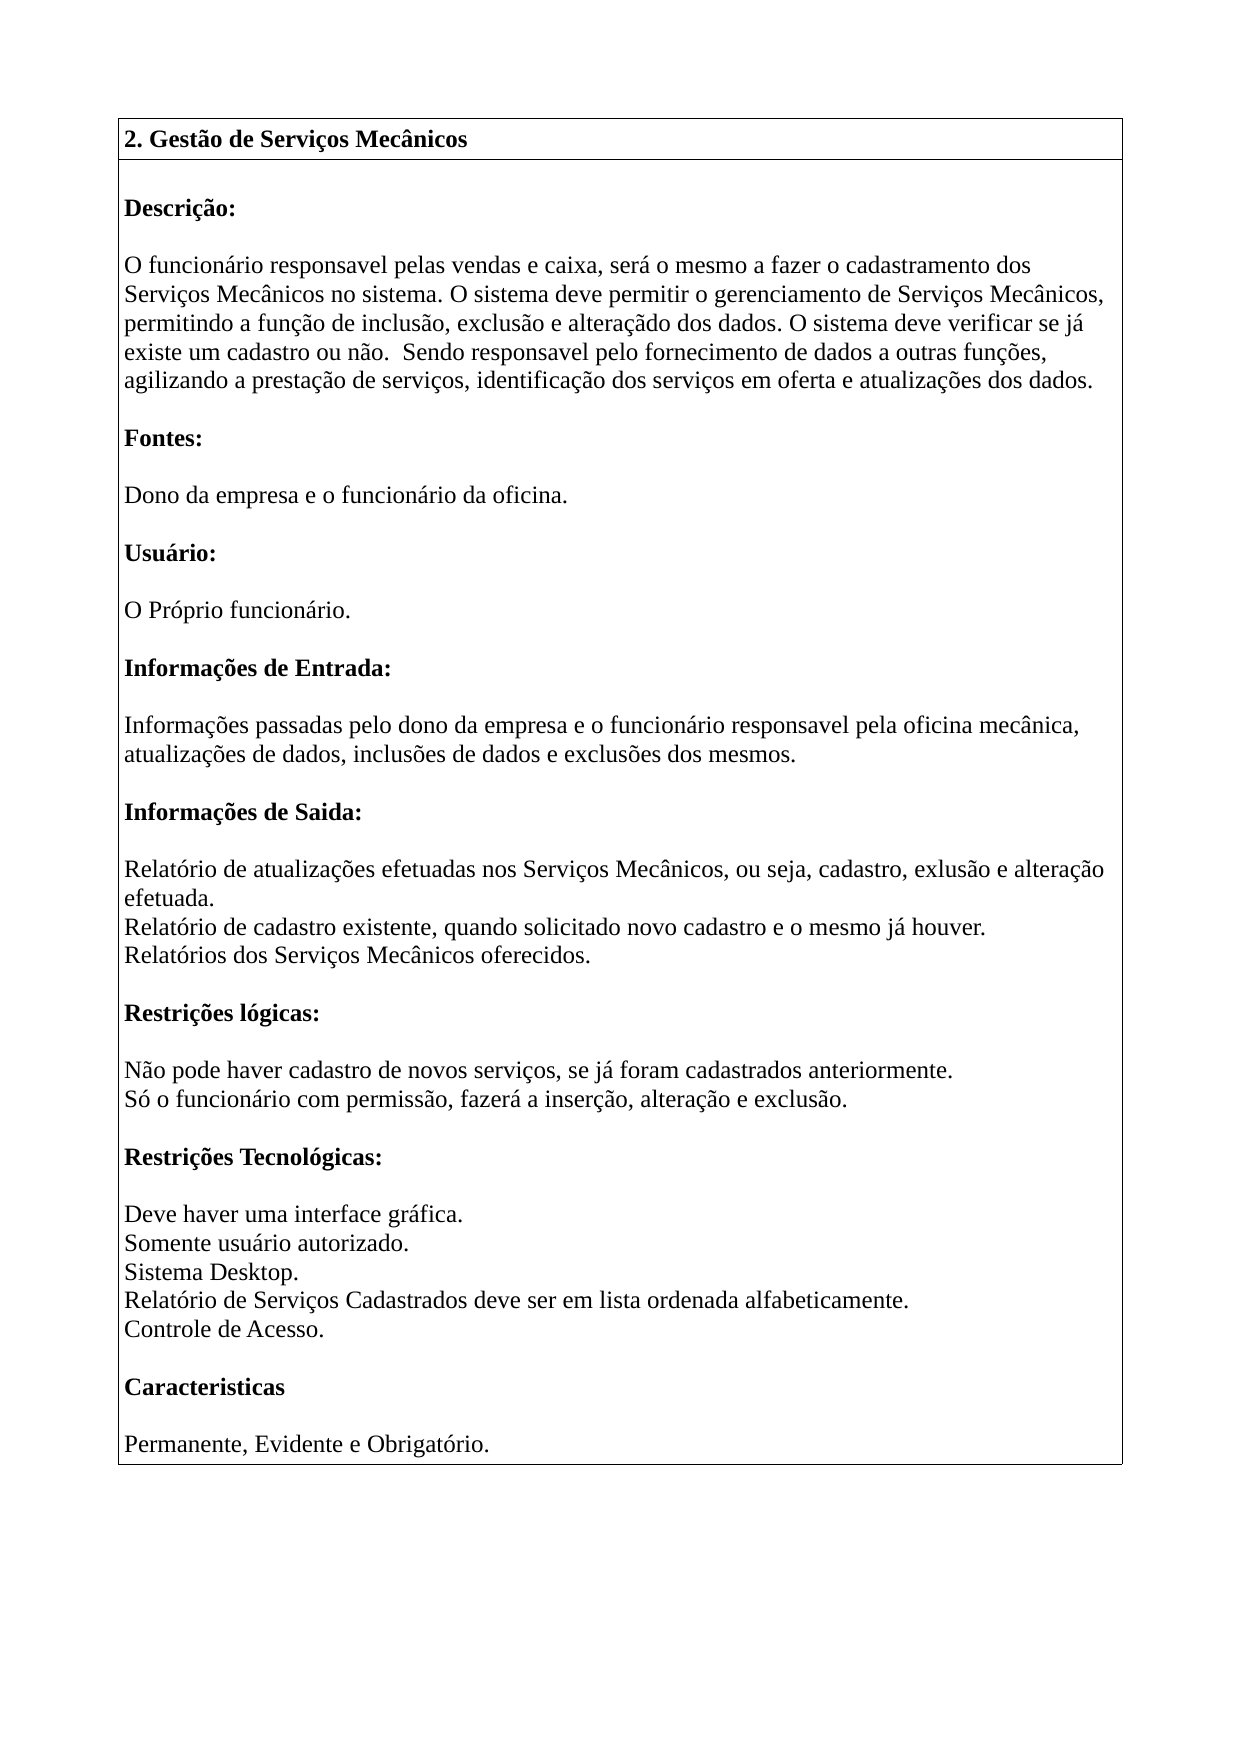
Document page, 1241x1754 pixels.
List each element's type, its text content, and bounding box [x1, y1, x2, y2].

table_header 2. Gestão de Serviços Mecânicos [119, 119, 1122, 158]
table_cell Descrição: O funcionário responsavel pelas vendas e caixa, será o mesmo a fazer o cadastramento dos Serviços Mecânicos no sistema. O sistema deve permitir o gerenciamento de Serviços Mecânicos, permitindo a função de inclusão, exclusão e alteraçãdo dos dados. O sistema deve verificar se já existe um cadastro ou não. Sendo responsavel pelo fornecimento de dados a outras funções, agilizando a prestação de serviços, identificação dos serviços em oferta e atualizações dos dados. Fontes: Dono da empresa e o funcionário da oficina. Usuário: O Próprio funcionário. Informações de Entrada: Informações passadas pelo dono da empresa e o funcionário responsavel pela oficina mecânica, atualizações de dados, inclusões de dados e exclusões dos mesmos. Informações de Saida: Relatório de atualizações efetuadas nos Serviços Mecânicos, ou seja, cadastro, exlusão e alteração efetuada. Relatório de cadastro existente, quando solicitado novo cadastro e o mesmo já houver. Relatórios dos Serviços Mecânicos oferecidos. Restrições lógicas: Não pode haver cadastro de novos serviços, se já foram cadastrados anteriormente. Só o funcionário com permissão, fazerá a inserção, alteração e exclusão. Restrições Tecnológicas: Deve haver uma interface gráfica. Somente usuário autorizado. Sistema Desktop. Relatório de Serviços Cadastrados deve ser em lista ordenada alfabeticamente. Controle de Acesso. Caracteristicas Permanente, Evidente e Obrigatório. [119, 160, 1122, 1464]
